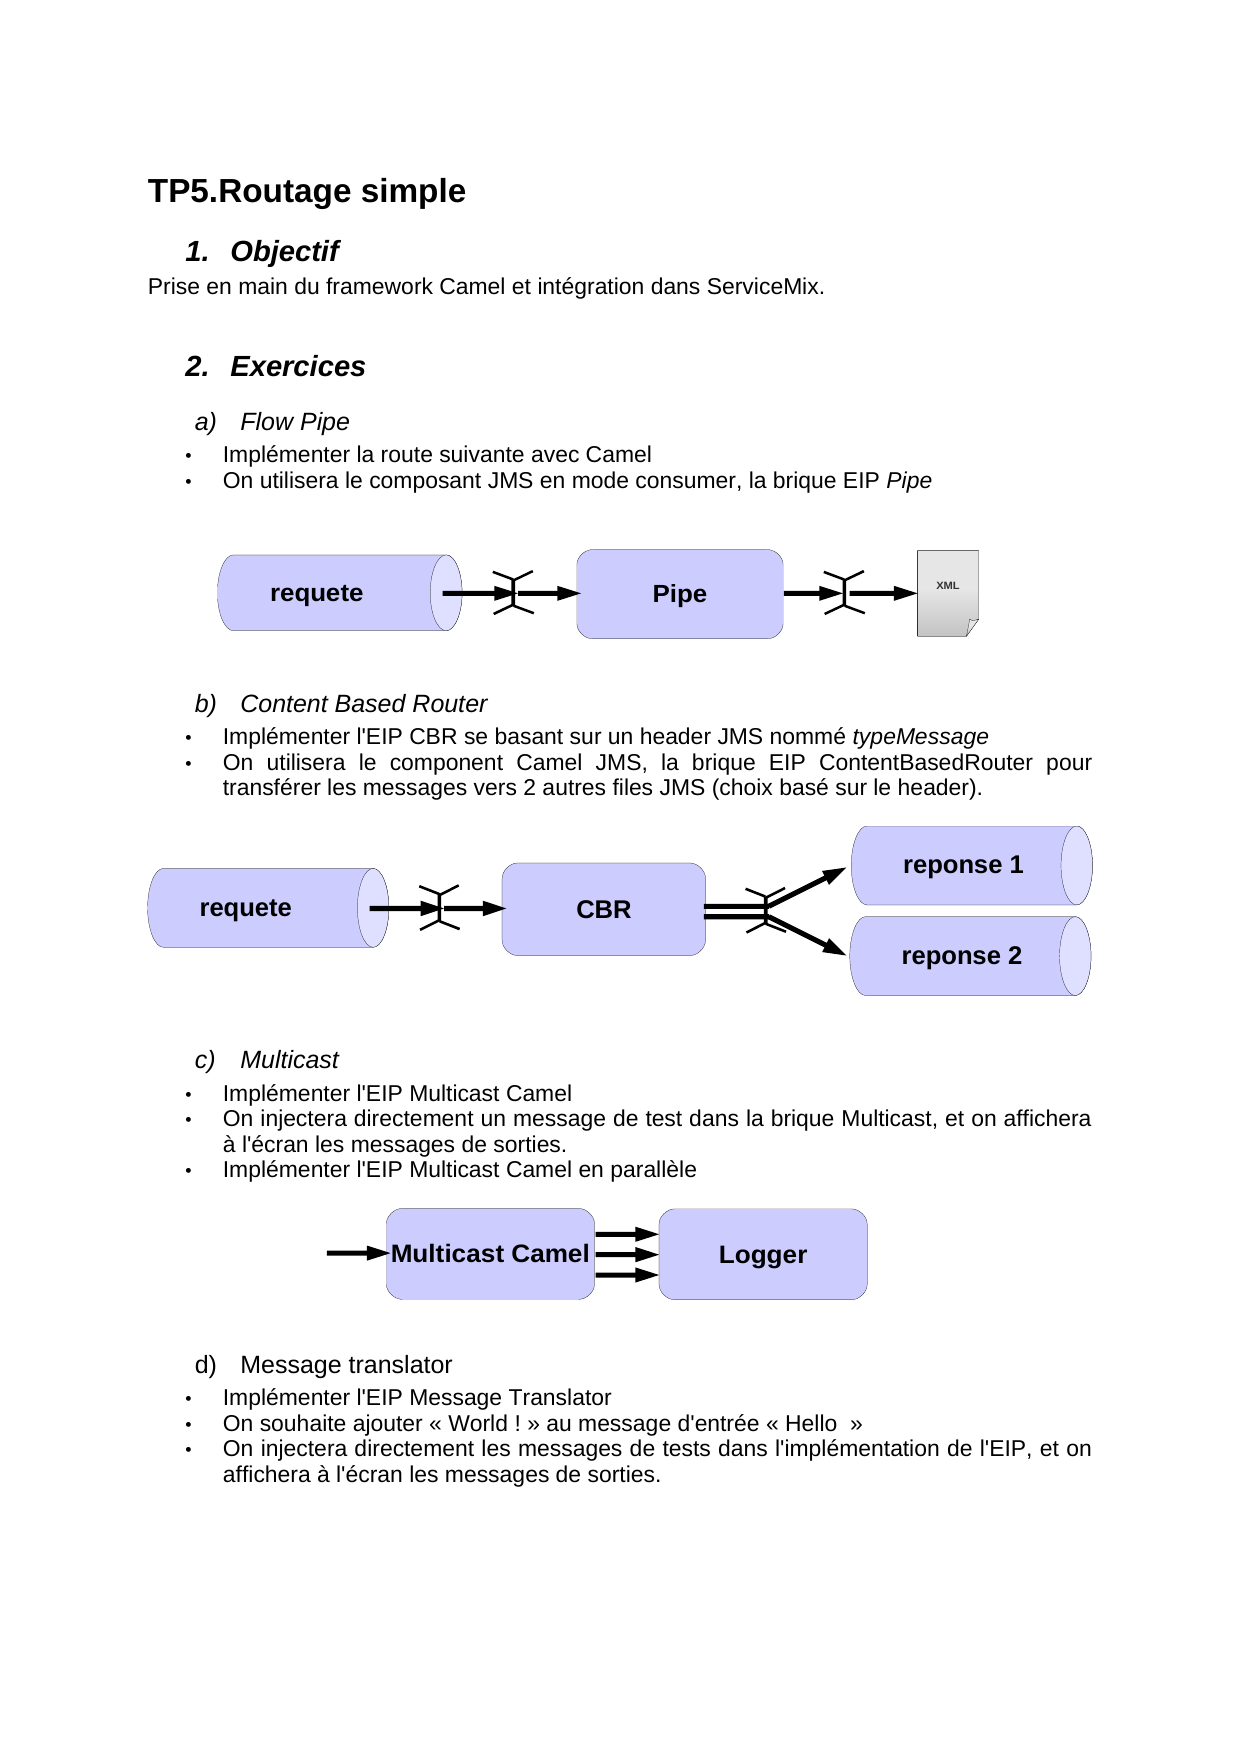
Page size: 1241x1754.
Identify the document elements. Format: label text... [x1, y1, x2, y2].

list Implémenter l'EIP Multicast Camel [185, 1080, 1092, 1106]
subtitle Message translator [188, 1350, 1092, 1378]
list On injectera directement les messages de tests dans l'implémentation de l'EIP, et on affichera à l'écran les messages de sorties. [185, 1436, 1092, 1487]
list On utilisera le component Camel JMS, la brique EIP ContentBasedRouter pour transférer les messages vers 2 autres files JMS (choix basé sur le header). [185, 749, 1092, 800]
text Prise en main du framework Camel et intégration dans ServiceMix. [148, 274, 1092, 299]
subtitle Routage simple [148, 173, 1092, 210]
subtitle Flow Pipe [188, 408, 1092, 436]
list On utilisera le composant JMS en mode consumer, la brique EIP Pipe [185, 467, 1092, 493]
list Implémenter l'EIP Message Translator [185, 1384, 1092, 1410]
list Implémenter l'EIP CBR se basant sur un header JMS nommé typeMessage [185, 723, 1092, 749]
subtitle Exercices [185, 350, 1092, 383]
subtitle Objectif [185, 235, 1092, 267]
subtitle Multicast [188, 1046, 1092, 1074]
subtitle Content Based Router [188, 689, 1092, 717]
list Implémenter l'EIP Multicast Camel en parallèle [185, 1157, 1092, 1183]
list Implémenter la route suivante avec Camel [185, 442, 1092, 467]
list On injectera directement un message de test dans la brique Multicast, et on affichera à l'écran les messages de sorties. [185, 1106, 1092, 1157]
list On souhaite ajouter « World ! » au message d'entrée « Hello » [185, 1410, 1092, 1436]
